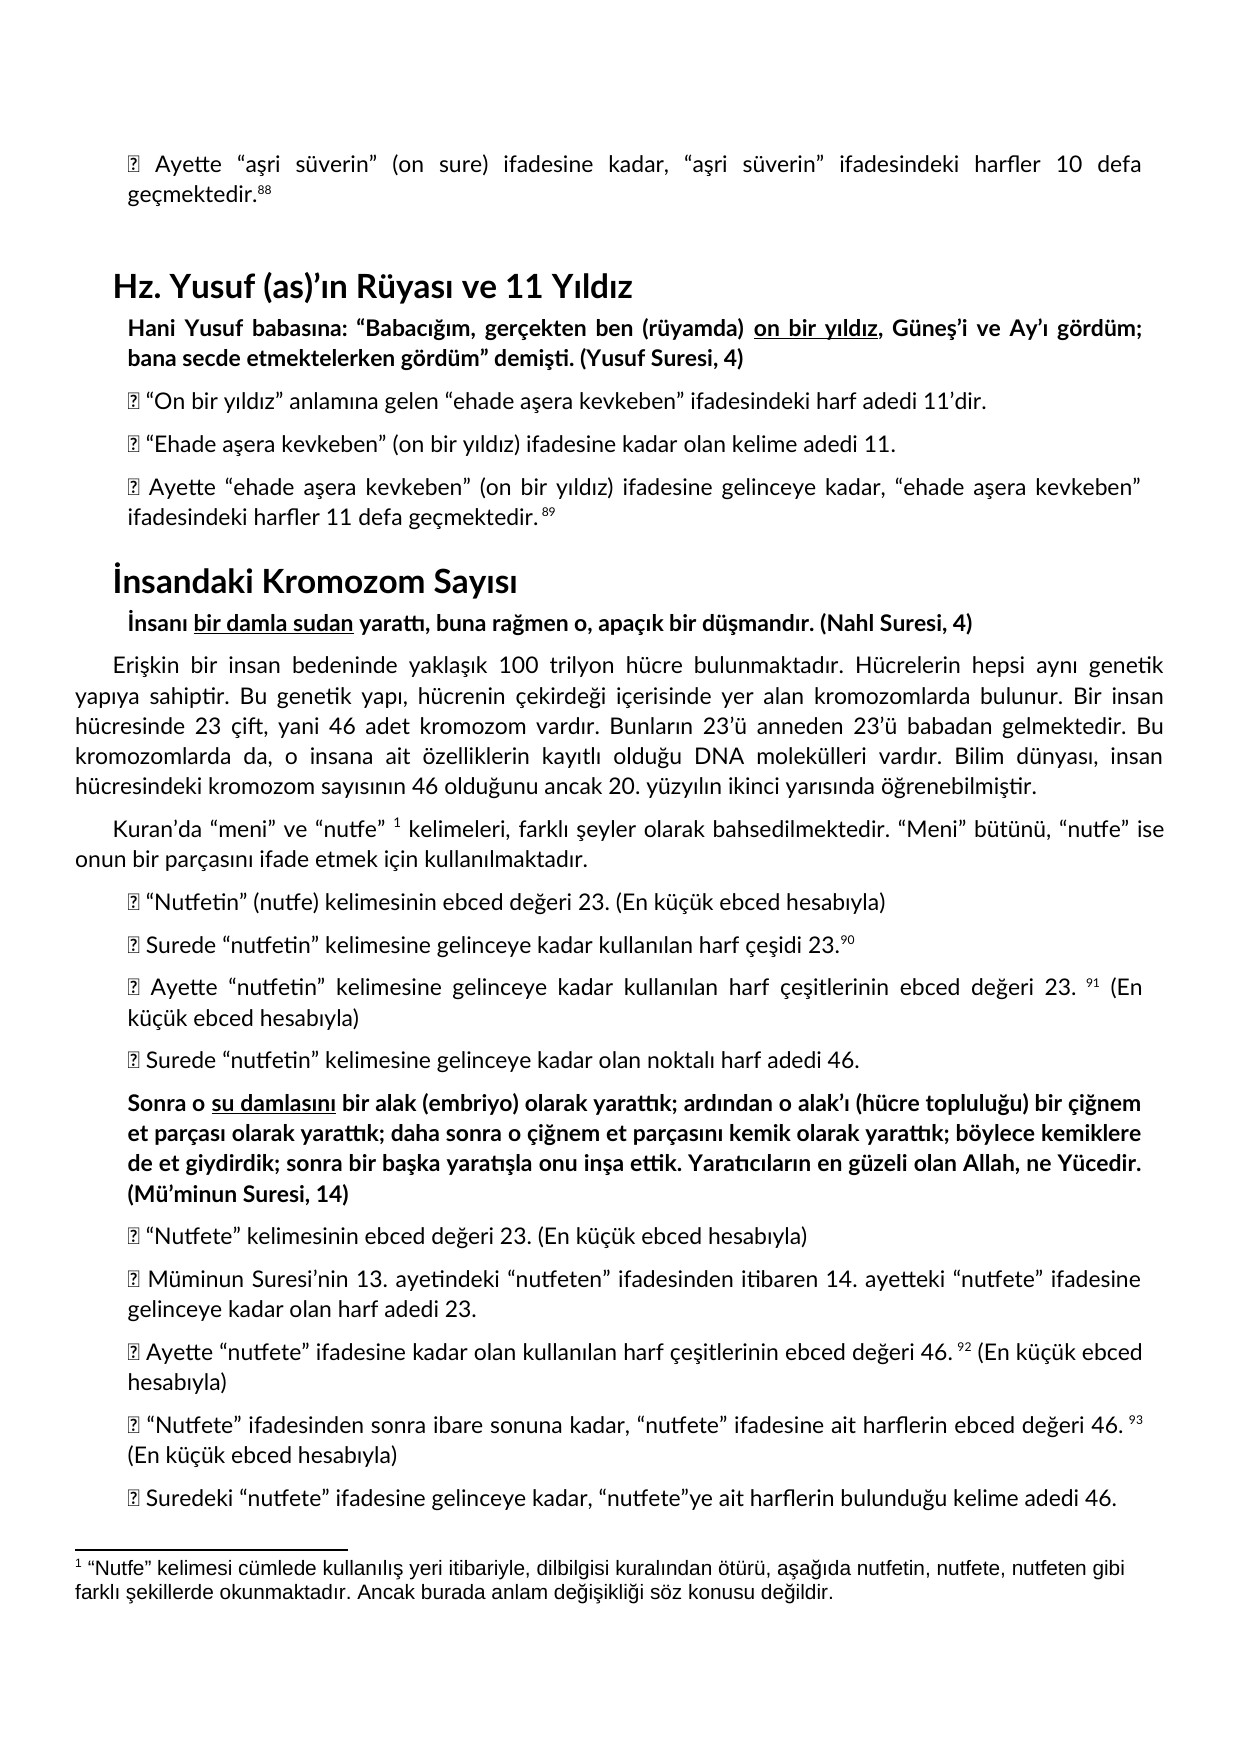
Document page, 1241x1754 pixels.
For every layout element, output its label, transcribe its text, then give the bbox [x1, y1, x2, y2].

text  “On bir yıldız” anlamına gelen “ehade aşera kevkeben” ifadesindeki harf adedi 11’dir. [127, 387, 1143, 414]
text  Ayette “nutfete” ifadesine kadar olan kullanılan harf çeşitlerinin ebced değeri 46. 92 (En küçük ebced hesabıyla) [127, 1338, 1143, 1395]
text  “Ehade aşera kevkeben” (on bir yıldız) ifadesine kadar olan kelime adedi 11. [127, 429, 1143, 457]
text “Nutfe” kelimesi cümlede kullanılış yeri itibariyle, dilbilgisi kuralından ötürü, aşağıda nutfetin, nutfete, nutfeten gibi farklı şekillerde okunmaktadır. Ancak burada anlam değişikliği söz konusu değildir. [75, 1556, 1165, 1604]
subtitle Hz. Yusuf (as)’ın Rüyası ve 11 Yıldız [112, 266, 1165, 306]
text Hani Yusuf babasına: “Babacığım, gerçekten ben (rüyamda) on bir yıldız, Güneş’i ve Ay’ı gördüm; bana secde etmektelerken gördüm” demişti. (Yusuf Suresi, 4) [127, 314, 1143, 372]
text  Müminun Suresi’nin 13. ayetindeki “nutfeten” ifadesinden itibaren 14. ayetteki “nutfete” ifadesine gelinceye kadar olan harf adedi 23. [127, 1265, 1143, 1322]
text Erişkin bir insan bedeninde yaklaşık 100 trilyon hücre bulunmaktadır. Hücrelerin hepsi aynı genetik yapıya sahiptir. Bu genetik yapı, hücrenin çekirdeği içerisinde yer alan kromozomlarda bulunur. Bir insan hücresinde 23 çift, yani 46 adet kromozom vardır. Bunların 23’ü anneden 23’ü babadan gelmektedir. Bu kromozomlarda da, o insana ait özelliklerin kayıtlı olduğu DNA molekülleri vardır. Bilim dünyası, insan hücresindeki kromozom sayısının 46 olduğunu ancak 20. yüzyılın ikinci yarısında öğrenebilmiştir. [75, 651, 1165, 799]
text  “Nutfetin” (nutfe) kelimesinin ebced değeri 23. (En küçük ebced hesabıyla) [127, 888, 1143, 915]
text  Ayette “nutfetin” kelimesine gelinceye kadar kullanılan harf çeşitlerinin ebced değeri 23. 91 (En küçük ebced hesabıyla) [127, 973, 1143, 1031]
text Sonra o su damlasını bir alak (embriyo) olarak yarattık; ardından o alak’ı (hücre topluluğu) bir çiğnem et parçası olarak yarattık; daha sonra o çiğnem et parçasını kemik olarak yarattık; böylece kemiklere de et giydirdik; sonra bir başka yaratışla onu inşa ettik. Yaratıcıların en güzeli olan Allah, ne Yücedir. (Mü’minun Suresi, 14) [127, 1089, 1143, 1207]
text  “Nutfete” ifadesinden sonra ibare sonuna kadar, “nutfete” ifadesine ait harflerin ebced değeri 46. 93 (En küçük ebced hesabıyla) [127, 1411, 1143, 1468]
subtitle İnsandaki Kromozom Sayısı [112, 560, 1165, 600]
text  Surede “nutfetin” kelimesine gelinceye kadar olan noktalı harf adedi 46. [127, 1046, 1143, 1073]
text  Surede “nutfetin” kelimesine gelinceye kadar kullanılan harf çeşidi 23.90 [127, 930, 1143, 958]
text İnsanı bir damla sudan yarattı, buna rağmen o, apaçık bir düşmandır. (Nahl Suresi, 4) [127, 608, 1143, 636]
text Kuran’da “meni” ve “nutfe” kelimeleri, farklı şeyler olarak bahsedilmektedir. “Meni” bütünü, “nutfe” ise onun bir parçasını ifade etmek için kullanılmaktadır. [75, 815, 1165, 872]
text  Ayette “aşri süverin” (on sure) ifadesine kadar, “aşri süverin” ifadesindeki harfler 10 defa geçmektedir.88 [127, 150, 1143, 208]
text  “Nutfete” kelimesinin ebced değeri 23. (En küçük ebced hesabıyla) [127, 1222, 1143, 1249]
text  Ayette “ehade aşera kevkeben” (on bir yıldız) ifadesine gelinceye kadar, “ehade aşera kevkeben” ifadesindeki harfler 11 defa geçmektedir. 89 [127, 472, 1143, 530]
text  Suredeki “nutfete” ifadesine gelinceye kadar, “nutfete”ye ait harflerin bulunduğu kelime adedi 46. [127, 1483, 1143, 1511]
